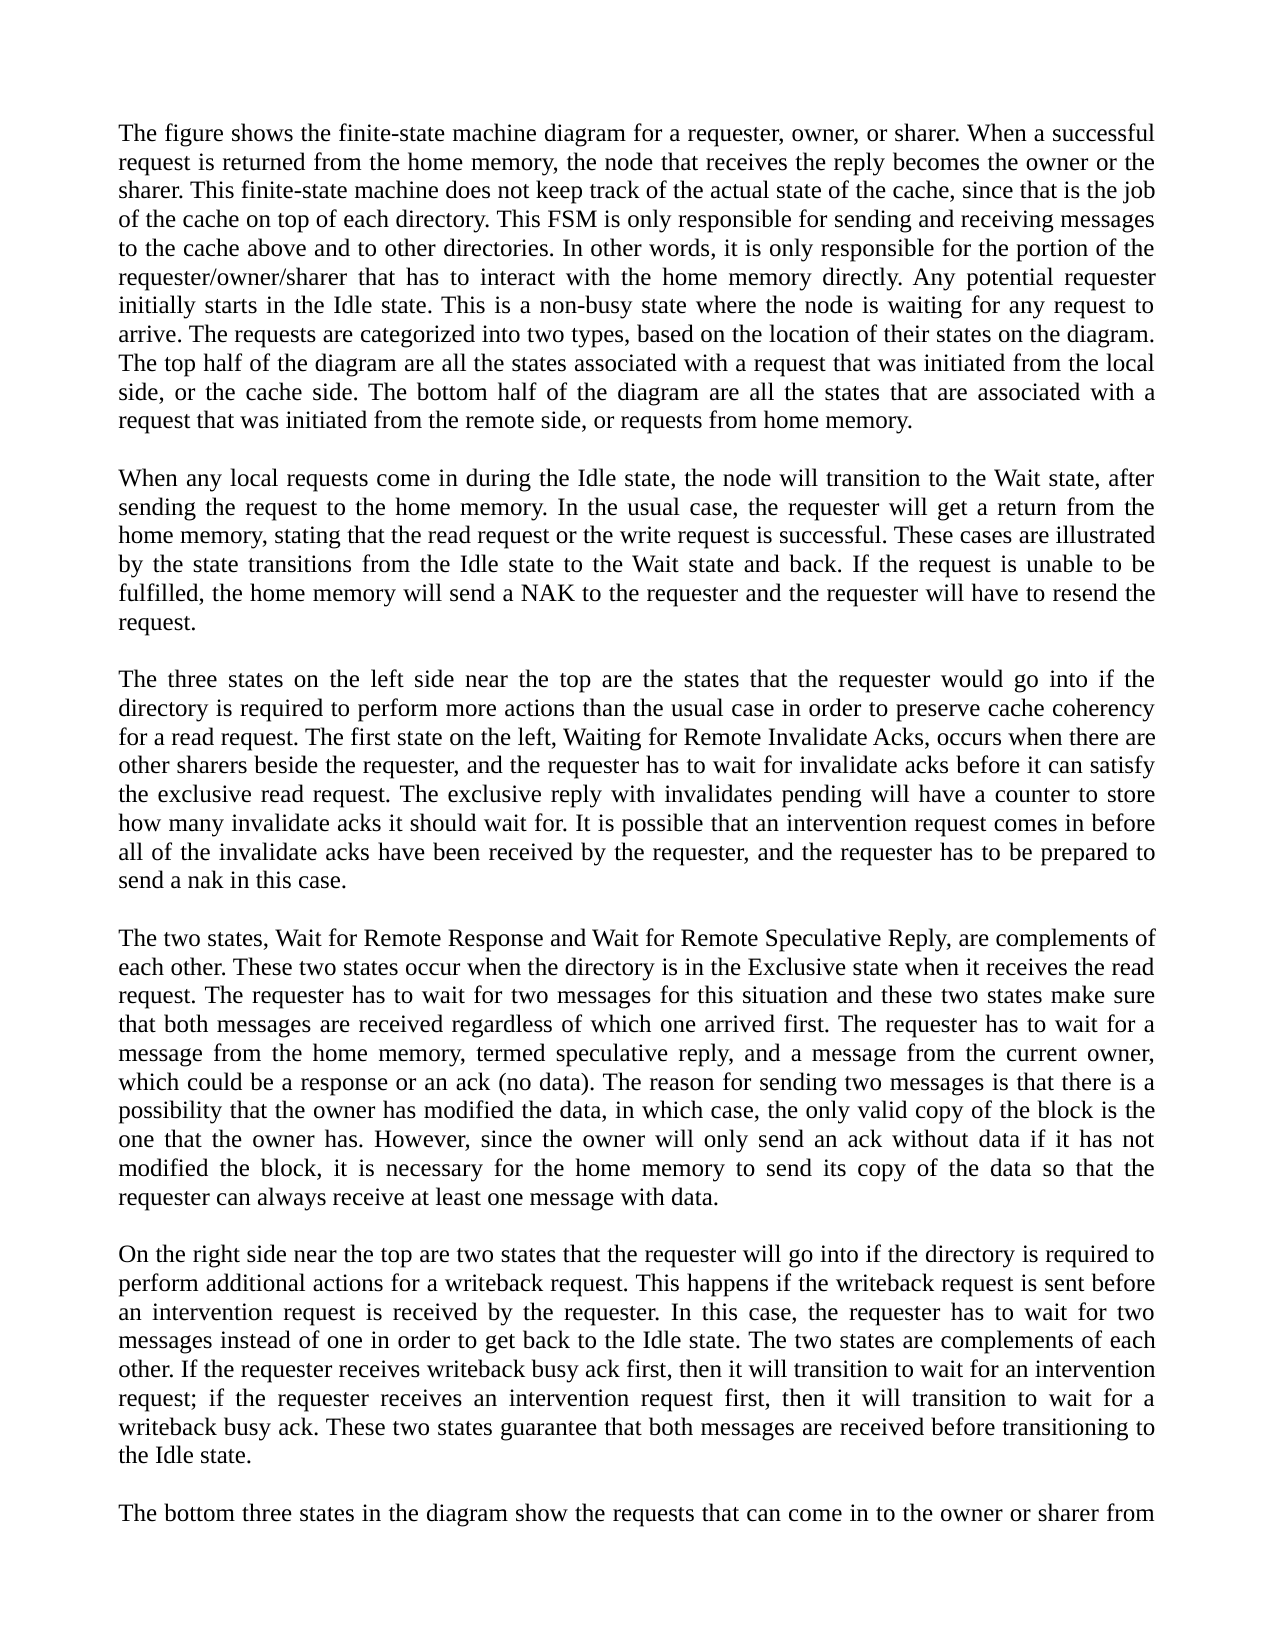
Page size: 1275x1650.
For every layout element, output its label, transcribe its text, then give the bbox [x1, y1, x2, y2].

text On the right side near the top are two states that the requester will go into if the directory is required to perform additional actions for a writeback request. This happens if the writeback request is sent before an intervention request is received by the requester. In this case, the requester has to wait for two messages instead of one in order to get back to the Idle state. The two states are complements of each other. If the requester receives writeback busy ack first, then it will transition to wait for an intervention request; if the requester receives an intervention request first, then it will transition to wait for a writeback busy ack. These two states guarantee that both messages are received before transitioning to the Idle state. [118, 1239, 1157, 1469]
text The bottom three states in the diagram show the requests that can come in to the owner or sharer from [118, 1498, 1157, 1527]
text When any local requests come in during the Idle state, the node will transition to the Wait state, after sending the request to the home memory. In the usual case, the requester will get a return from the home memory, stating that the read request or the write request is successful. These cases are illustrated by the state transitions from the Idle state to the Wait state and back. If the request is unable to be fulfilled, the home memory will send a NAK to the requester and the requester will have to resend the request. [118, 463, 1157, 636]
text The figure shows the finite-state machine diagram for a requester, owner, or sharer. When a successful request is returned from the home memory, the node that receives the reply becomes the owner or the sharer. This finite-state machine does not keep track of the actual state of the cache, since that is the job of the cache on top of each directory. This FSM is only responsible for sending and receiving messages to the cache above and to other directories. In other words, it is only responsible for the portion of the requester/owner/sharer that has to interact with the home memory directly. Any potential requester initially starts in the Idle state. This is a non-busy state where the node is waiting for any request to arrive. The requests are categorized into two types, based on the location of their states on the diagram. The top half of the diagram are all the states associated with a request that was initiated from the local side, or the cache side. The bottom half of the diagram are all the states that are associated with a request that was initiated from the remote side, or requests from home memory. [118, 118, 1157, 434]
text The two states, Wait for Remote Response and Wait for Remote Speculative Reply, are complements of each other. These two states occur when the directory is in the Exclusive state when it receives the read request. The requester has to wait for two messages for this situation and these two states make sure that both messages are received regardless of which one arrived first. The requester has to wait for a message from the home memory, termed speculative reply, and a message from the current owner, which could be a response or an ack (no data). The reason for sending two messages is that there is a possibility that the owner has modified the data, in which case, the only valid copy of the block is the one that the owner has. However, since the owner will only send an ack without data if it has not modified the block, it is necessary for the home memory to send its copy of the data so that the requester can always receive at least one message with data. [118, 923, 1157, 1211]
text The three states on the left side near the top are the states that the requester would go into if the directory is required to perform more actions than the usual case in order to preserve cache coherency for a read request. The first state on the left, Waiting for Remote Invalidate Acks, occurs when there are other sharers beside the requester, and the requester has to wait for invalidate acks before it can satisfy the exclusive read request. The exclusive reply with invalidates pending will have a counter to store how many invalidate acks it should wait for. It is possible that an intervention request comes in before all of the invalidate acks have been received by the requester, and the requester has to be prepared to send a nak in this case. [118, 664, 1157, 894]
